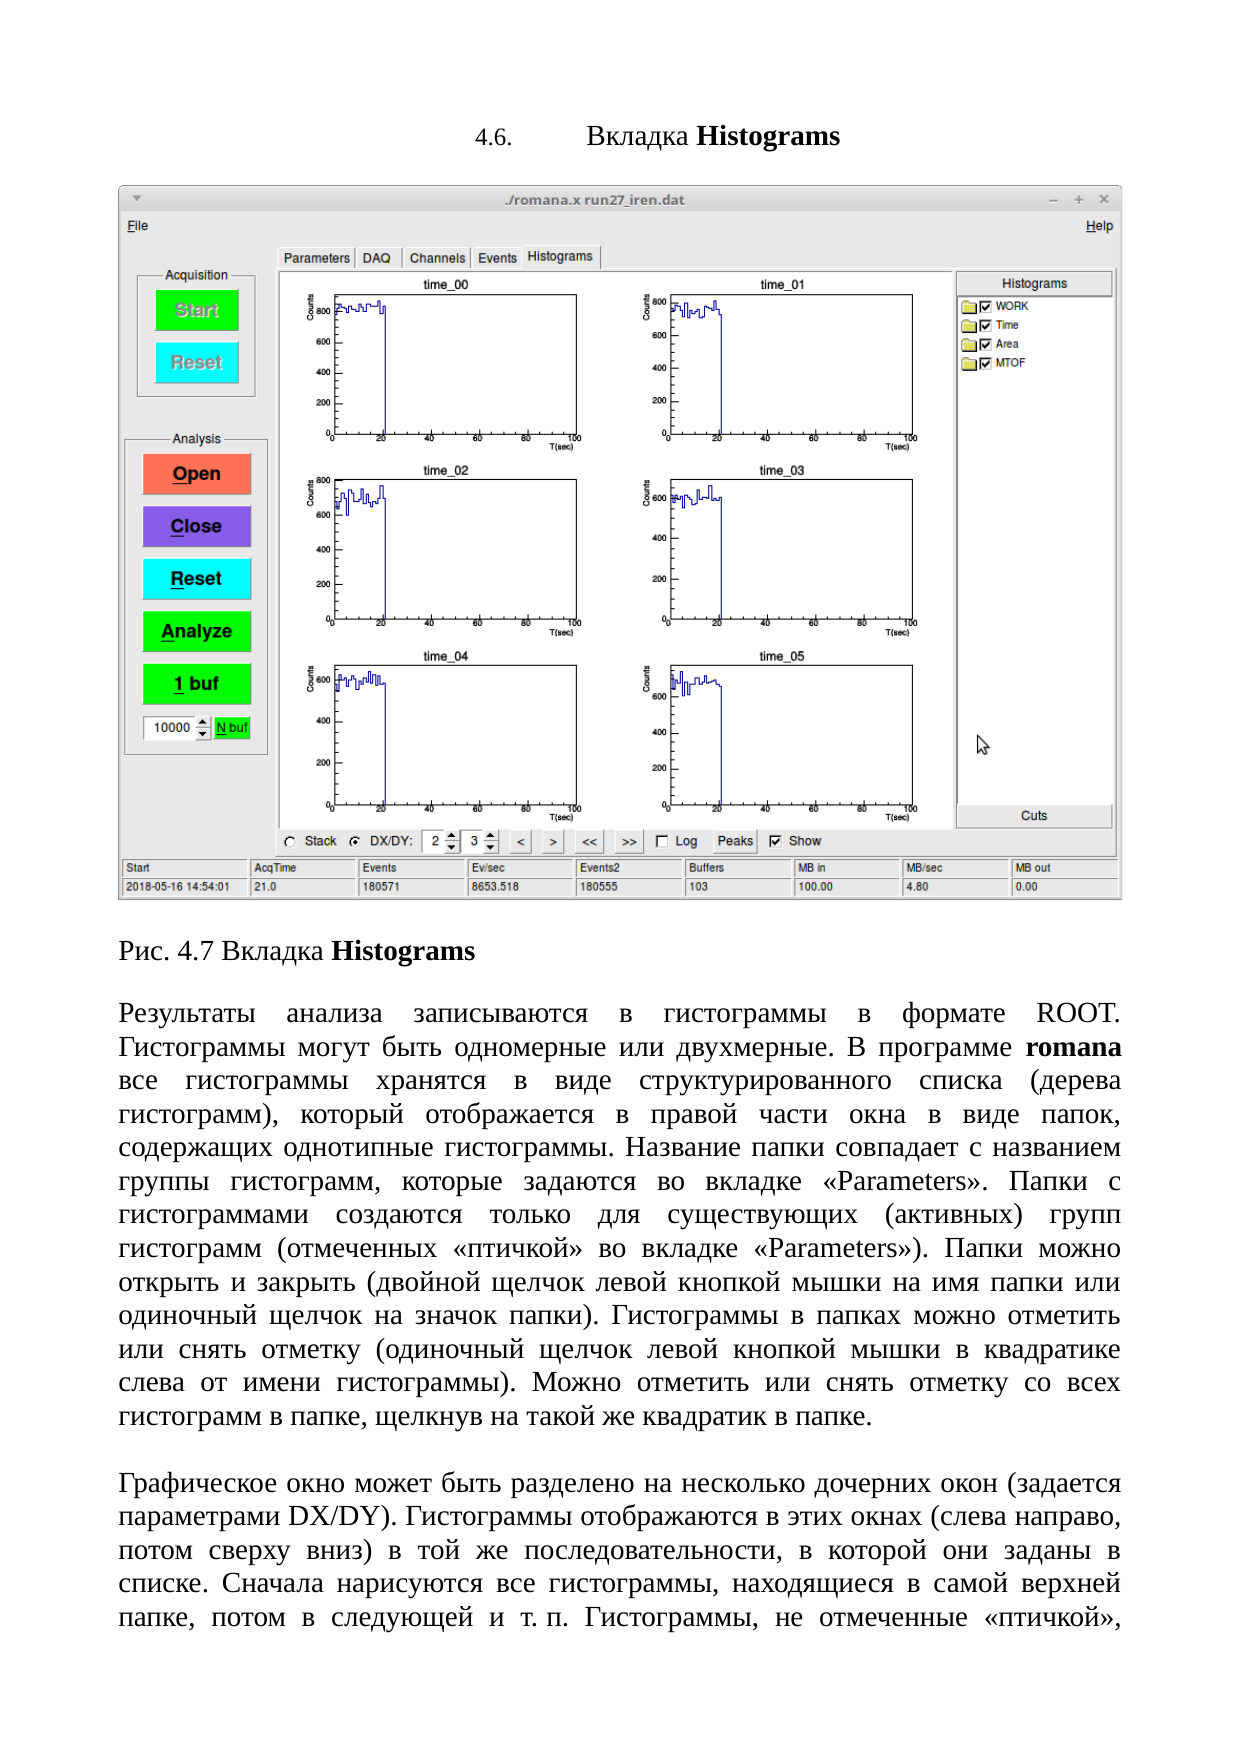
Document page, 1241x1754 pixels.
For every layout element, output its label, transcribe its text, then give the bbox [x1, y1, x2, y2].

list Вкладка Histograms [193, 118, 1122, 152]
text Результаты анализа записываются в гистограммы в формате ROOT. Гистограммы могут быть одномерные или двухмерные. В программе romana все гистограммы хранятся в виде структурированного списка (дерева гистограмм), который отображается в правой части окна в виде папок, содержащих однотипные гистограммы. Название папки совпадает с названием группы гистограмм, которые задаются во вкладке «Parameters». Папки с гистограммами создаются только для существующих (активных) групп гистограмм (отмеченных «птичкой» во вкладке «Parameters»). Папки можно открыть и закрыть (двойной щелчок левой кнопкой мышки на имя папки или одиночный щелчок на значок папки). Гистограммы в папках можно отметить или снять отметку (одиночный щелчок левой кнопкой мышки в квадратике слева от имени гистограммы). Можно отметить или снять отметку со всех гистограмм в папке, щелкнув на такой же квадратик в папке. [118, 995, 1122, 1431]
picture [118, 185, 1123, 900]
text Графическое окно может быть разделено на несколько дочерних окон (задается параметрами DX/DY). Гистограммы отображаются в этих окнах (слева направо, потом сверху вниз) в той же последовательности, в которой они заданы в списке. Сначала нарисуются все гистограммы, находящиеся в самой верхней папке, потом в следующей и т. п. Гистограммы, не отмеченные «птичкой», [118, 1465, 1122, 1633]
text Рис. 4.7 Вкладка Histograms [118, 933, 1122, 967]
